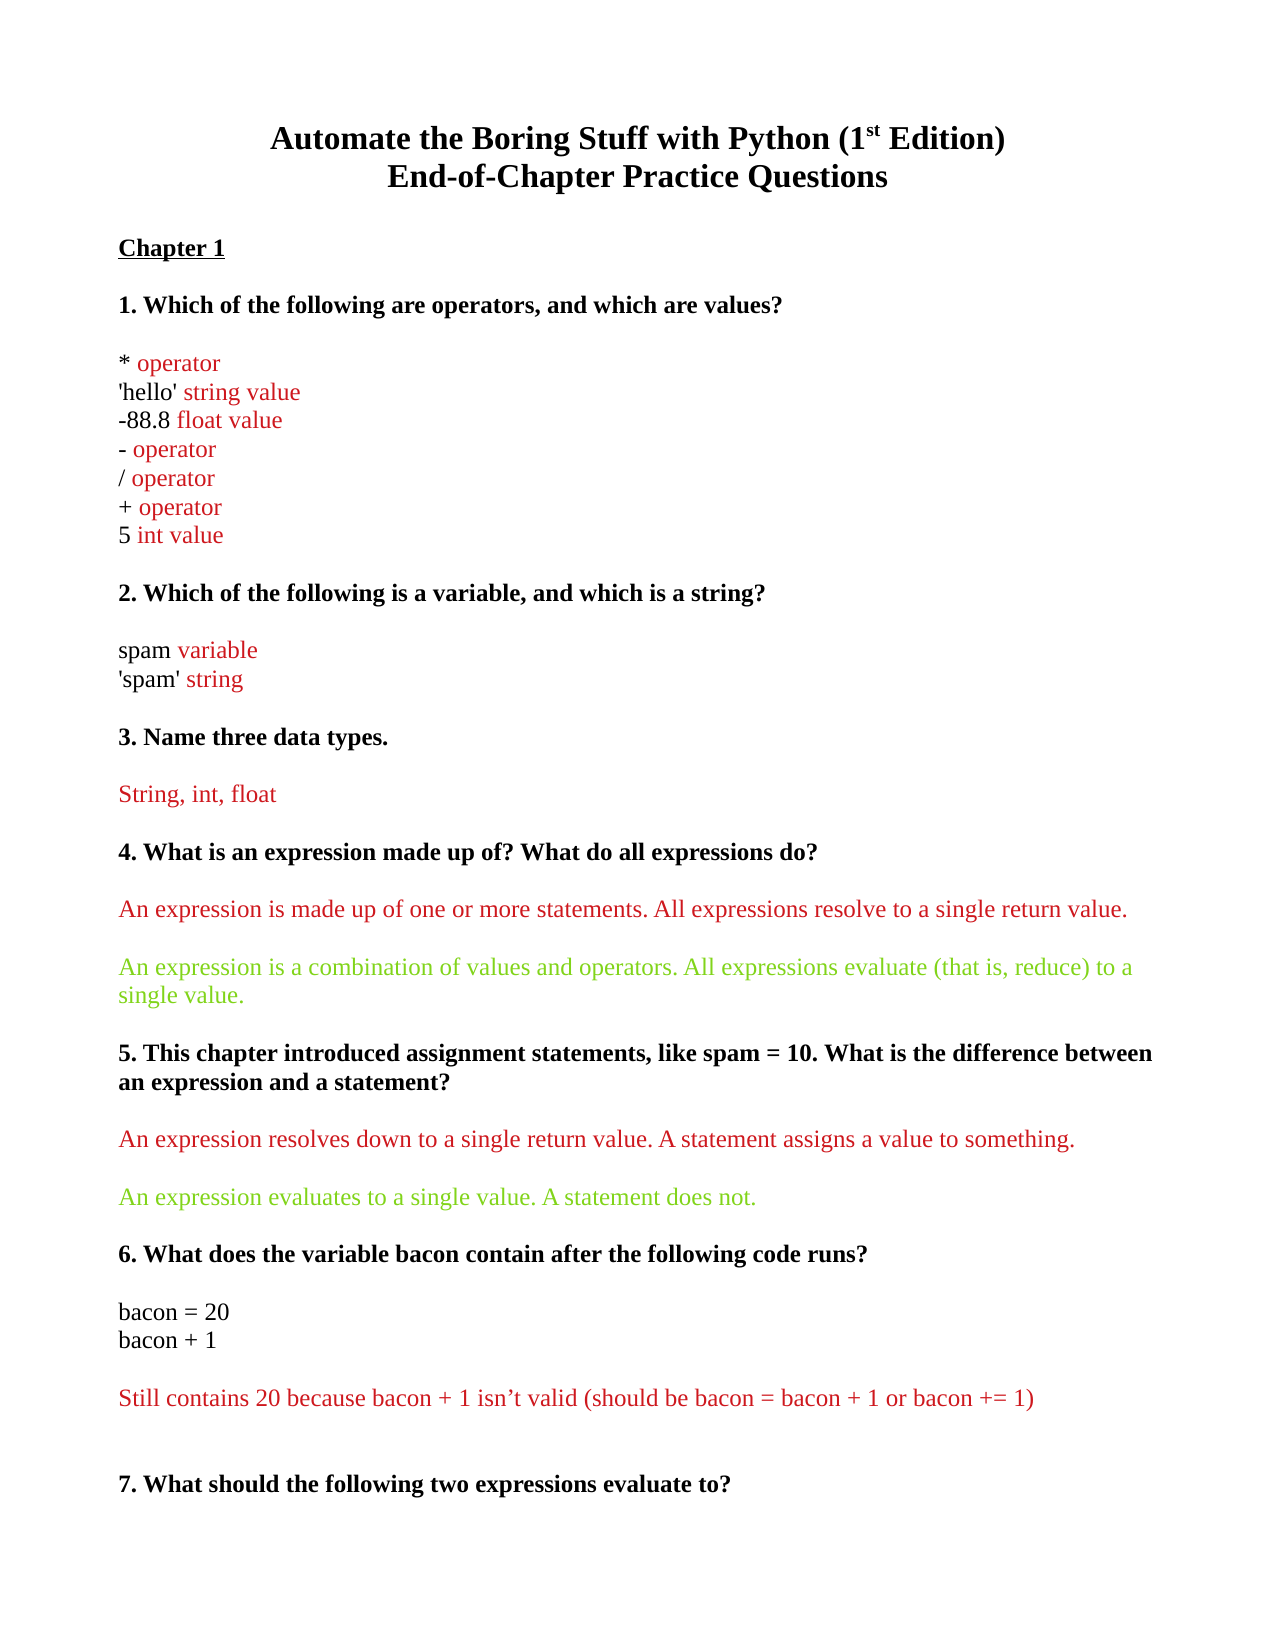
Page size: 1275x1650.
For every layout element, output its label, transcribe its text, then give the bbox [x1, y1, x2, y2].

text An expression resolves down to a single return value. A statement assigns a value to something. [118, 1124, 1157, 1153]
text 6. What does the variable bacon contain after the following code runs? [118, 1239, 1157, 1268]
text Still contains 20 because bacon + 1 isn’t valid (should be bacon = bacon + 1 or bacon += 1) [118, 1383, 1157, 1412]
text 'spam' string [118, 664, 1157, 693]
text String, int, float [118, 779, 1157, 808]
text spam variable [118, 636, 1157, 664]
text 2. Which of the following is a variable, and which is a string? [118, 578, 1157, 607]
text 3. Name three data types. [118, 722, 1157, 751]
text / operator [118, 463, 1157, 492]
text + operator [118, 492, 1157, 521]
text 1. Which of the following are operators, and which are values? [118, 291, 1157, 319]
text * operator [118, 348, 1157, 377]
text 'hello' string value [118, 377, 1157, 406]
text An expression evaluates to a single value. A statement does not. [118, 1182, 1157, 1211]
text Chapter 1 [118, 233, 1157, 262]
text End-of-Chapter Practice Questions [118, 156, 1157, 195]
text An expression is made up of one or more statements. All expressions resolve to a single return value. [118, 894, 1157, 923]
text 4. What is an expression made up of? What do all expressions do? [118, 837, 1157, 866]
text 5 int value [118, 521, 1157, 549]
text bacon = 20 [118, 1297, 1157, 1326]
text bacon + 1 [118, 1326, 1157, 1354]
text An expression is a combination of values and operators. All expressions evaluate (that is, reduce) to a single value. [118, 952, 1157, 1009]
text 7. What should the following two expressions evaluate to? [118, 1469, 1157, 1498]
text 5. This chapter introduced assignment statements, like spam = 10. What is the difference between an expression and a statement? [118, 1038, 1157, 1096]
text - operator [118, 434, 1157, 463]
text -88.8 float value [118, 406, 1157, 434]
text Automate the Boring Stuff with Python (1st Edition) [118, 118, 1157, 156]
